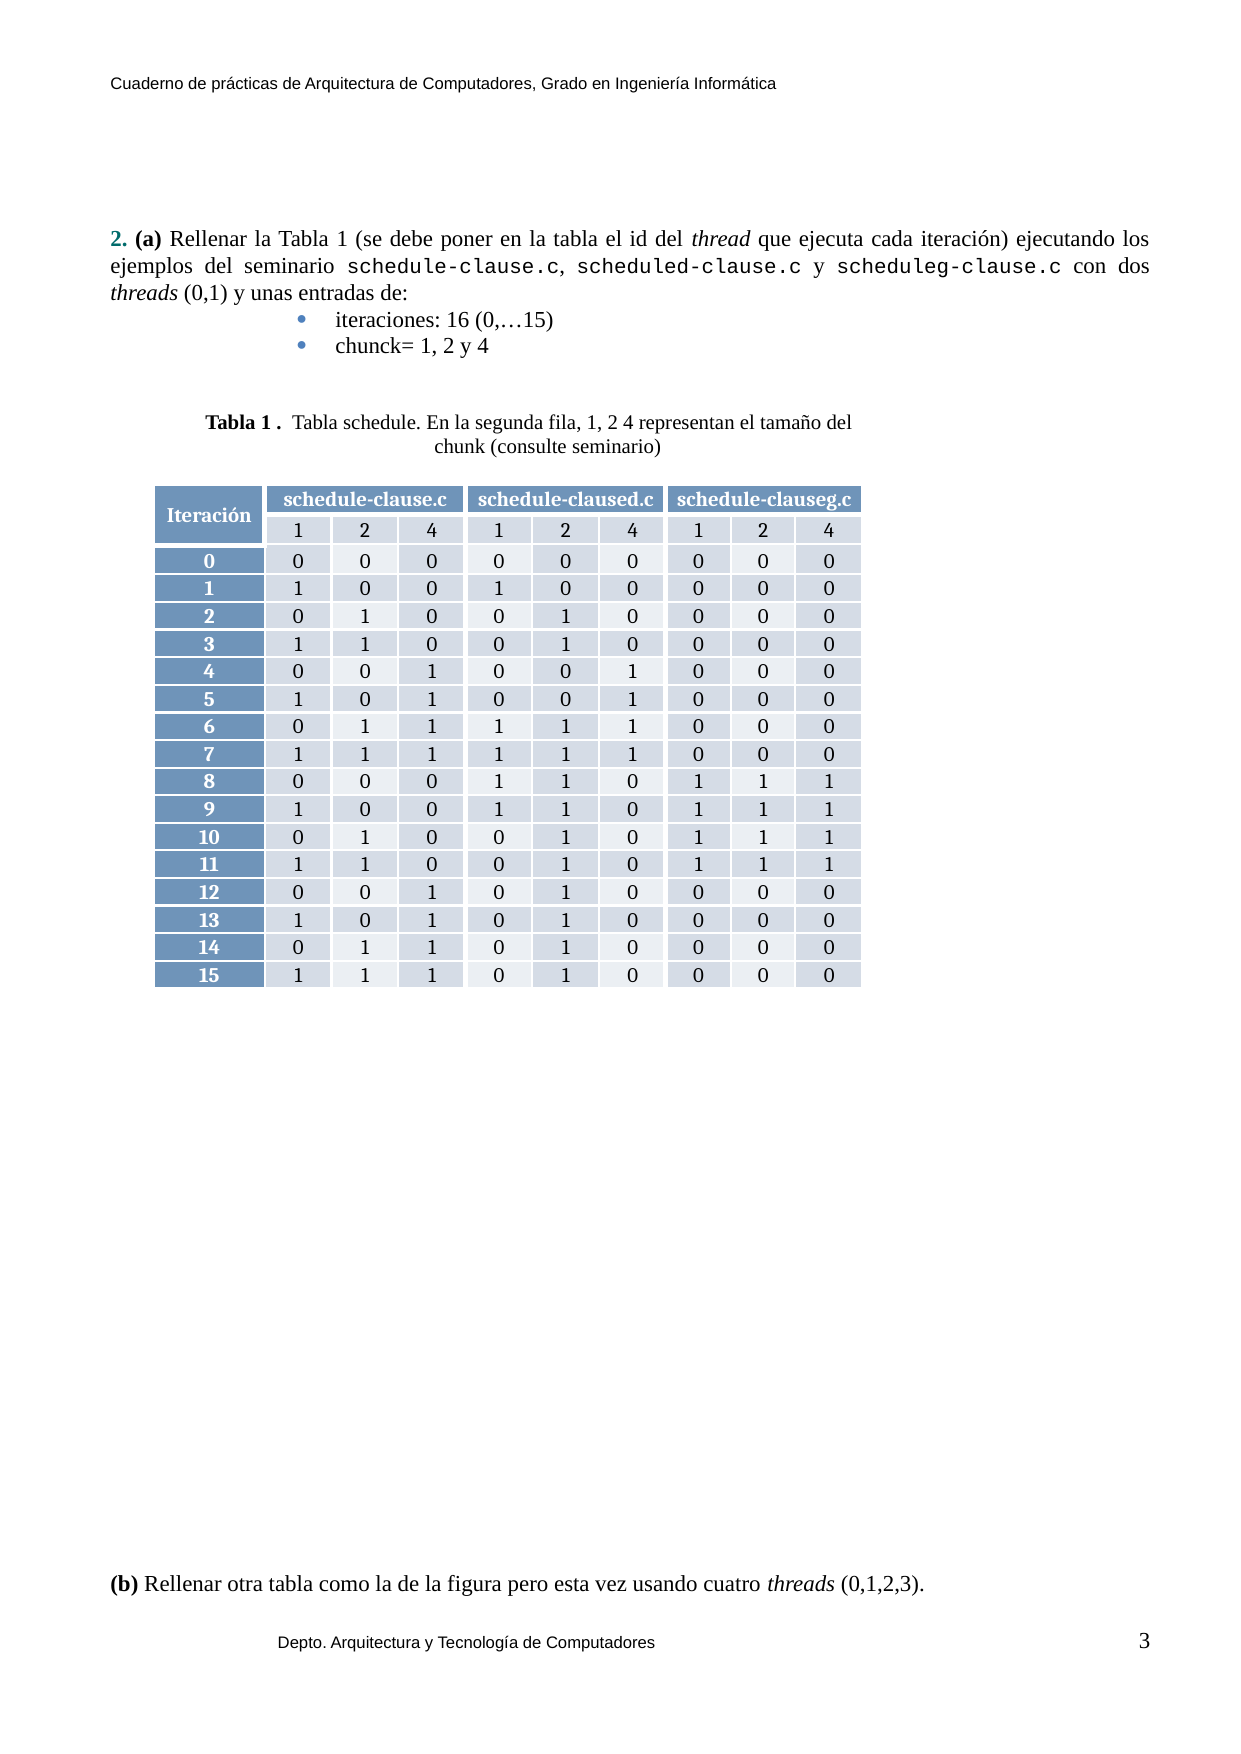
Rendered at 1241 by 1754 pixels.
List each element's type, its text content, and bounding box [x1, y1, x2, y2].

table_cell 0 [796, 658, 861, 684]
table_cell 0 [533, 686, 598, 711]
table_cell 1 [333, 824, 397, 849]
table_cell 1 [266, 907, 330, 932]
table_cell 0 [668, 575, 730, 601]
table_cell 1 [266, 575, 330, 601]
table_cell 2 [333, 517, 397, 543]
table_cell 0 [333, 907, 397, 932]
table_cell 1 [399, 934, 463, 960]
table_cell 0 [732, 603, 794, 628]
table_cell 0 [796, 603, 861, 628]
table_header schedule-clauseg.c [668, 486, 861, 512]
table_cell 1 [600, 741, 663, 767]
table_cell 0 [668, 545, 730, 573]
table_cell 1 [533, 824, 598, 849]
table_header schedule-clause.c [267, 486, 463, 512]
table_cell 4 [600, 517, 663, 543]
table_cell 0 [732, 741, 794, 767]
table_cell 1 [468, 741, 531, 767]
table_cell 1 [266, 631, 330, 656]
table_cell 0 [266, 658, 330, 684]
table_cell 0 [732, 907, 794, 932]
table_cell 2 [533, 517, 598, 543]
table_cell 0 [468, 686, 531, 711]
table_cell 0 [668, 603, 730, 628]
table_cell 4 [399, 517, 463, 543]
table_cell 0 [796, 907, 861, 932]
table_cell 1 [533, 934, 598, 960]
table_cell 0 [796, 934, 861, 960]
table_cell 0 [732, 658, 794, 684]
table_cell 1 [468, 796, 531, 822]
table_cell 1 [468, 517, 531, 543]
table_cell 1 [668, 796, 730, 822]
table_cell 1 [533, 851, 598, 877]
table_cell 0 [333, 769, 397, 794]
table_cell 1 [533, 603, 598, 628]
table_cell [110, 458, 872, 484]
table_cell 7 [155, 741, 264, 767]
table_cell 0 [399, 824, 463, 849]
table_cell 1 [399, 741, 463, 767]
table_cell 1 [266, 796, 330, 822]
table_cell 4 [796, 517, 861, 543]
table_cell 1 [399, 686, 463, 711]
text (b) Rellenar otra tabla como la de la figura pero esta vez usando cuatro threads (0,1,2,3). [110, 1570, 1150, 1596]
table_cell 1 [333, 603, 397, 628]
table_cell 1 [399, 658, 463, 684]
table_cell 1 [732, 769, 794, 794]
table_cell 1 [266, 741, 330, 767]
table_cell 1 [600, 686, 663, 711]
table_cell 0 [399, 796, 463, 822]
table_cell 0 [668, 879, 730, 904]
table_cell 13 [155, 907, 264, 932]
table_cell 0 [796, 575, 861, 601]
table_cell 0 [600, 962, 663, 987]
table_cell 1 [399, 879, 463, 904]
table_cell 0 [600, 824, 663, 849]
table_cell 0 [266, 934, 330, 960]
table_cell 0 [732, 879, 794, 904]
table_cell 0 [533, 658, 598, 684]
table_cell 0 [732, 686, 794, 711]
table_header Iteración [155, 486, 262, 543]
table_cell 0 [266, 824, 330, 849]
table_cell 0 [668, 658, 730, 684]
table_cell 0 [468, 545, 531, 573]
table_cell 0 [333, 575, 397, 601]
table_cell 0 [600, 934, 663, 960]
table_cell 1 [533, 769, 598, 794]
table_cell 0 [533, 545, 598, 573]
table_cell 0 [732, 934, 794, 960]
table_cell 0 [600, 879, 663, 904]
table_cell 6 [155, 714, 264, 739]
table_cell 0 [399, 851, 463, 877]
table_cell 0 [668, 714, 730, 739]
table_cell 0 [468, 658, 531, 684]
table_cell 1 [333, 962, 397, 987]
table_cell 0 [600, 603, 663, 628]
table_cell 1 [333, 934, 397, 960]
table_header Tabla schedule. En la segunda fila, 1, 2 4 representan el tamaño del chunk (consulte seminario) [110, 385, 872, 458]
table_cell 1 [668, 769, 730, 794]
table_cell 1 [533, 962, 598, 987]
table_cell 1 [533, 714, 598, 739]
table_cell 1 [600, 714, 663, 739]
table_cell 1 [668, 824, 730, 849]
table_cell 0 [668, 741, 730, 767]
table_cell 0 [468, 962, 531, 987]
table_cell 0 [468, 907, 531, 932]
table_cell 1 [468, 714, 531, 739]
table_cell 0 [600, 631, 663, 656]
table_cell 0 [796, 741, 861, 767]
table_cell 1 [333, 631, 397, 656]
table_cell 0 [796, 879, 861, 904]
table_cell 0 [796, 545, 861, 573]
table_cell 0 [399, 631, 463, 656]
table_cell 0 [600, 796, 663, 822]
table_cell 0 [333, 879, 397, 904]
table_cell 1 [468, 769, 531, 794]
table_cell 5 [155, 686, 264, 711]
table_cell 0 [600, 907, 663, 932]
table_cell 1 [468, 575, 531, 601]
table_cell 0 [668, 631, 730, 656]
table_cell 0 [796, 686, 861, 711]
table_cell 0 [266, 879, 330, 904]
table_cell 0 [732, 575, 794, 601]
table_cell 0 [399, 603, 463, 628]
table_cell 1 [796, 769, 861, 794]
table_cell 0 [468, 934, 531, 960]
table_cell 0 [796, 631, 861, 656]
table_cell 4 [155, 658, 264, 684]
table_cell 0 [732, 631, 794, 656]
table_cell 1 [533, 741, 598, 767]
table_cell 1 [399, 962, 463, 987]
table_cell 1 [533, 879, 598, 904]
table_cell 1 [732, 796, 794, 822]
table_cell 0 [468, 824, 531, 849]
list chunck= 1, 2 y 4 [298, 332, 1150, 358]
table_header schedule-claused.c [468, 486, 663, 512]
table_cell 14 [155, 934, 264, 960]
table_cell 0 [600, 769, 663, 794]
table_cell 1 [533, 796, 598, 822]
table_cell 0 [600, 851, 663, 877]
table_cell 1 [155, 575, 264, 601]
table_cell 0 [533, 575, 598, 601]
list iteraciones: 16 (0,…15) [298, 306, 1150, 332]
table_cell 0 [399, 575, 463, 601]
table_cell 0 [399, 545, 463, 573]
table_cell 1 [533, 907, 598, 932]
table_cell 0 [600, 575, 663, 601]
table_cell 1 [600, 658, 663, 684]
table_cell 1 [333, 714, 397, 739]
table_cell 1 [399, 714, 463, 739]
table_cell 1 [668, 851, 730, 877]
table_cell 0 [468, 631, 531, 656]
table_cell 3 [155, 631, 264, 656]
list 2. (a) Rellenar la Tabla 1 (se debe poner en la tabla el id del thread que ejecuta cada iteración) ejecutando los ejemplos del seminario schedule-clause.c, scheduled-clause.c y scheduleg-clause.c con dos threads (0,1) y unas entradas de: [110, 225, 1150, 306]
table_cell 0 [266, 603, 330, 628]
table_cell 0 [333, 686, 397, 711]
table_cell 12 [155, 879, 264, 904]
table_cell 2 [155, 603, 264, 628]
table_cell 0 [668, 686, 730, 711]
table_cell 0 [668, 962, 730, 987]
table_cell 1 [732, 824, 794, 849]
table_cell 0 [732, 714, 794, 739]
table_cell 1 [399, 907, 463, 932]
table_cell 1 [333, 851, 397, 877]
table_cell 1 [266, 851, 330, 877]
table_cell 0 [668, 907, 730, 932]
table_cell 0 [796, 714, 861, 739]
table_cell 0 [333, 796, 397, 822]
table_cell 0 [266, 769, 330, 794]
table_cell 1 [796, 851, 861, 877]
table_cell 0 [468, 879, 531, 904]
table_cell 1 [668, 517, 730, 543]
table_cell 0 [732, 545, 794, 573]
table_cell 1 [796, 796, 861, 822]
table_cell 0 [468, 603, 531, 628]
table_cell 9 [155, 796, 264, 822]
table_cell 11 [155, 851, 264, 877]
table_cell 0 [155, 548, 264, 573]
table_cell 0 [732, 962, 794, 987]
table_cell 1 [267, 517, 330, 543]
table_cell 1 [333, 741, 397, 767]
table_cell 0 [668, 934, 730, 960]
table_cell 1 [533, 631, 598, 656]
table_cell 0 [266, 714, 330, 739]
table_cell 10 [155, 824, 264, 849]
table_cell 1 [796, 824, 861, 849]
table_cell 0 [796, 962, 861, 987]
table_cell 8 [155, 769, 264, 794]
table_cell 0 [399, 769, 463, 794]
table_cell 1 [732, 851, 794, 877]
table_cell 0 [468, 851, 531, 877]
table_cell 1 [266, 686, 330, 711]
table_cell 0 [333, 658, 397, 684]
table_cell 15 [155, 962, 264, 987]
table_cell 2 [732, 517, 794, 543]
table_cell 0 [333, 545, 397, 573]
table_cell 0 [266, 545, 330, 573]
table_cell 1 [266, 962, 330, 987]
table_cell 0 [600, 545, 663, 573]
